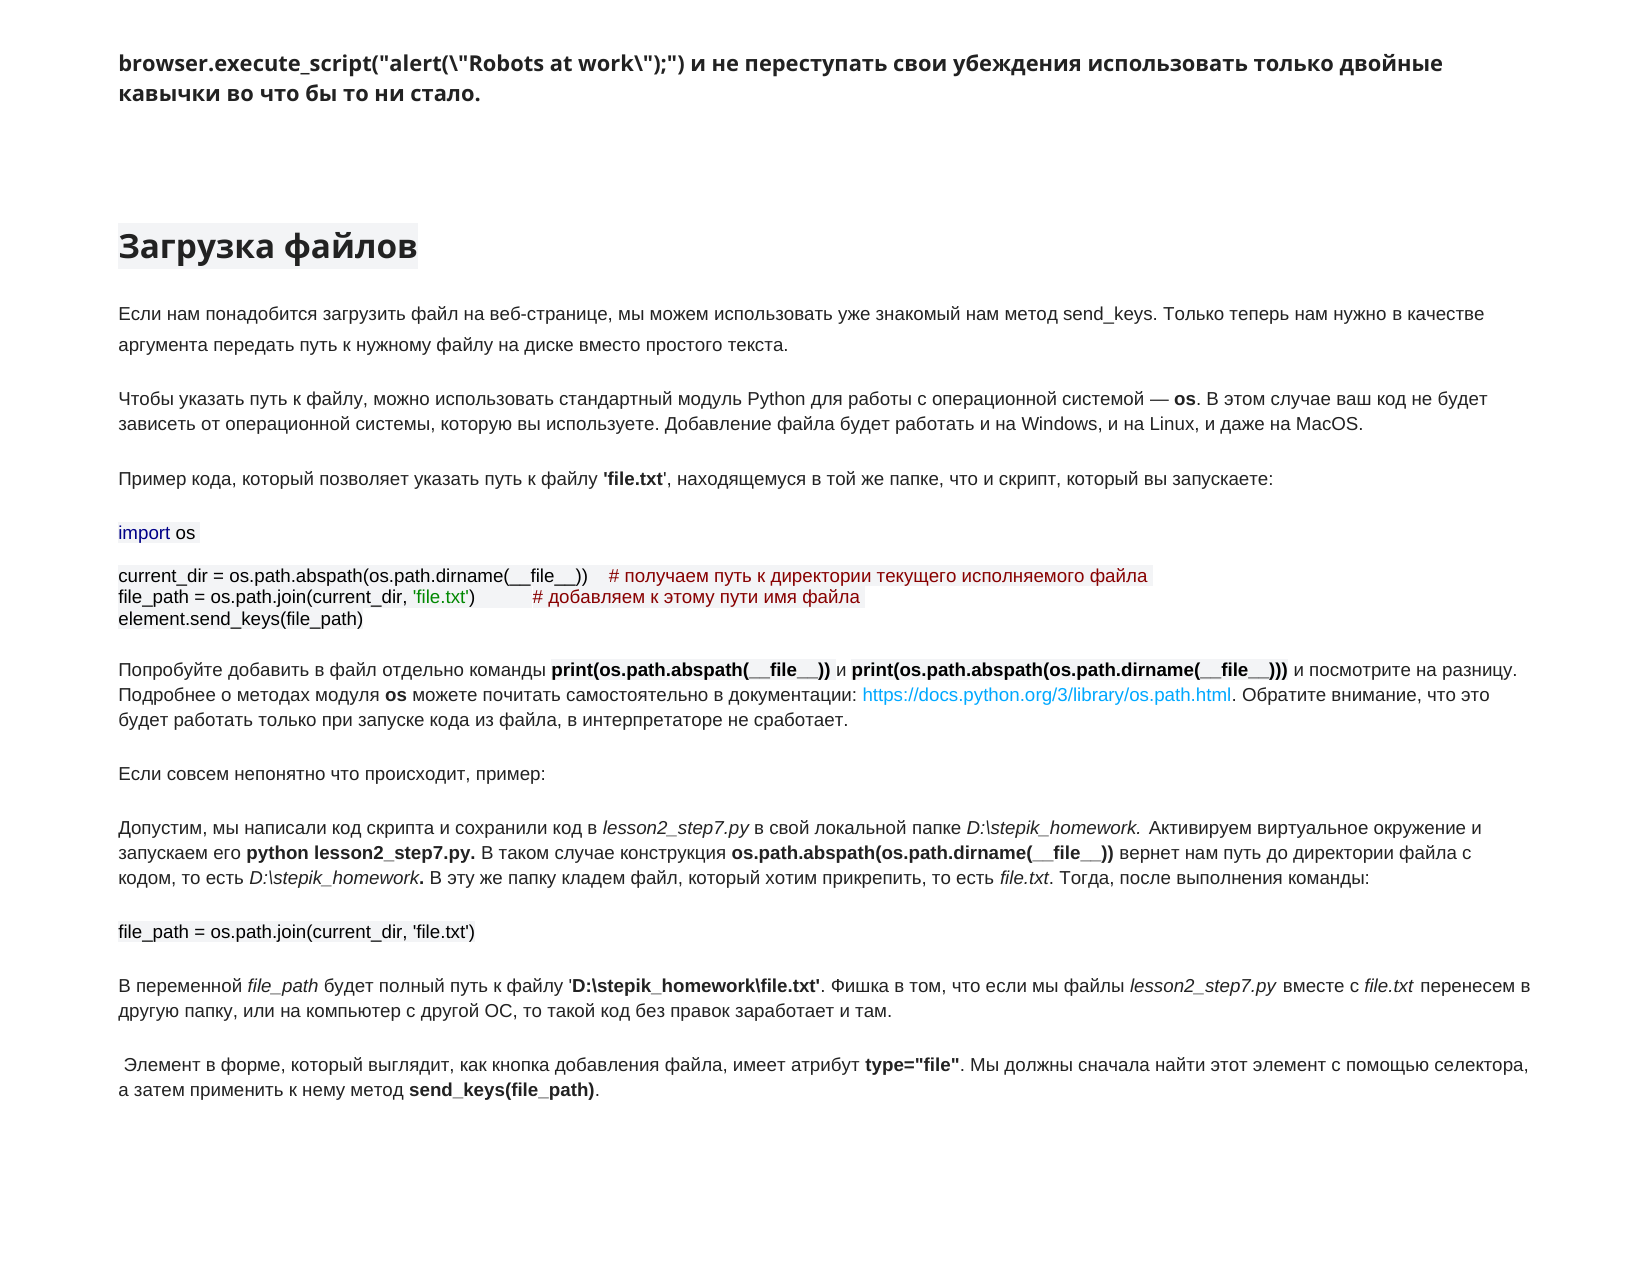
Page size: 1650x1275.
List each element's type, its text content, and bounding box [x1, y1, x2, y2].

text Элемент в форме, который выглядит, как кнопка добавления файла, имеет атрибут type="file". Мы должны сначала найти этот элемент с помощью селектора, а затем применить к нему метод send_keys(file_path). [118, 1054, 1532, 1101]
text browser.execute_script("alert(\"Robots at work\");") и не переступать свои убеждения использовать только двойные кавычки во что бы то ни стало. [118, 48, 1532, 108]
subtitle Загрузка файлов [118, 223, 1532, 269]
text file_path = os.path.join(current_dir, 'file.txt') [118, 921, 1532, 942]
text Если совсем непонятно что происходит, пример: [118, 763, 1532, 784]
text Допустим, мы написали код скрипта и сохранили код в lesson2_step7.py в свой локальной папке D:\stepik_homework. Активируем виртуальное окружение и запускаем его python lesson2_step7.py. В таком случае конструкция os.path.abspath(os.path.dirname(__file__)) вернет нам путь до директории файла с кодом, то есть D:\stepik_homework. В эту же папку кладем файл, который хотим прикрепить, то есть file.txt. Тогда, после выполнения команды: [118, 817, 1532, 888]
text Попробуйте добавить в файл отдельно команды print(os.path.abspath(__file__)) и print(os.path.abspath(os.path.dirname(__file__))) и посмотрите на разницу. Подробнее о методах модуля os можете почитать самостоятельно в документации: https://docs.python.org/3/library/os.path.html. Обратите внимание, что это будет работать только при запуске кода из файла, в интерпретаторе не сработает. [118, 659, 1532, 730]
text import os [118, 522, 1532, 543]
text element.send_keys(file_path) [118, 608, 1532, 629]
text Пример кода, который позволяет указать путь к файлу 'file.txt', находящемуся в той же папке, что и скрипт, который вы запускаете: [118, 467, 1532, 489]
text current_dir = os.path.abspath(os.path.dirname(__file__)) # получаем путь к директории текущего исполняемого файла [118, 565, 1532, 586]
text В переменной file_path будет полный путь к файлу 'D:\stepik_homework\file.txt'. Фишка в том, что если мы файлы lesson2_step7.py вместе с file.txt перенесем в другую папку, или на компьютер с другой ОС, то такой код без правок заработает и там. [118, 975, 1532, 1021]
text Чтобы указать путь к файлу, можно использовать стандартный модуль Python для работы с операционной системой — os. В этом случае ваш код не будет зависеть от операционной системы, которую вы используете. Добавление файла будет работать и на Windows, и на Linux, и даже на MaсOS. [118, 388, 1532, 434]
text file_path = os.path.join(current_dir, 'file.txt') # добавляем к этому пути имя файла [118, 586, 1532, 608]
text ﻿Если нам понадобится загрузить файл на веб-странице, мы можем использовать уже знакомый нам метод send_keys. Только теперь нам нужно в качестве аргумента передать путь к нужному файлу на диске вместо простого текста. [118, 298, 1532, 356]
